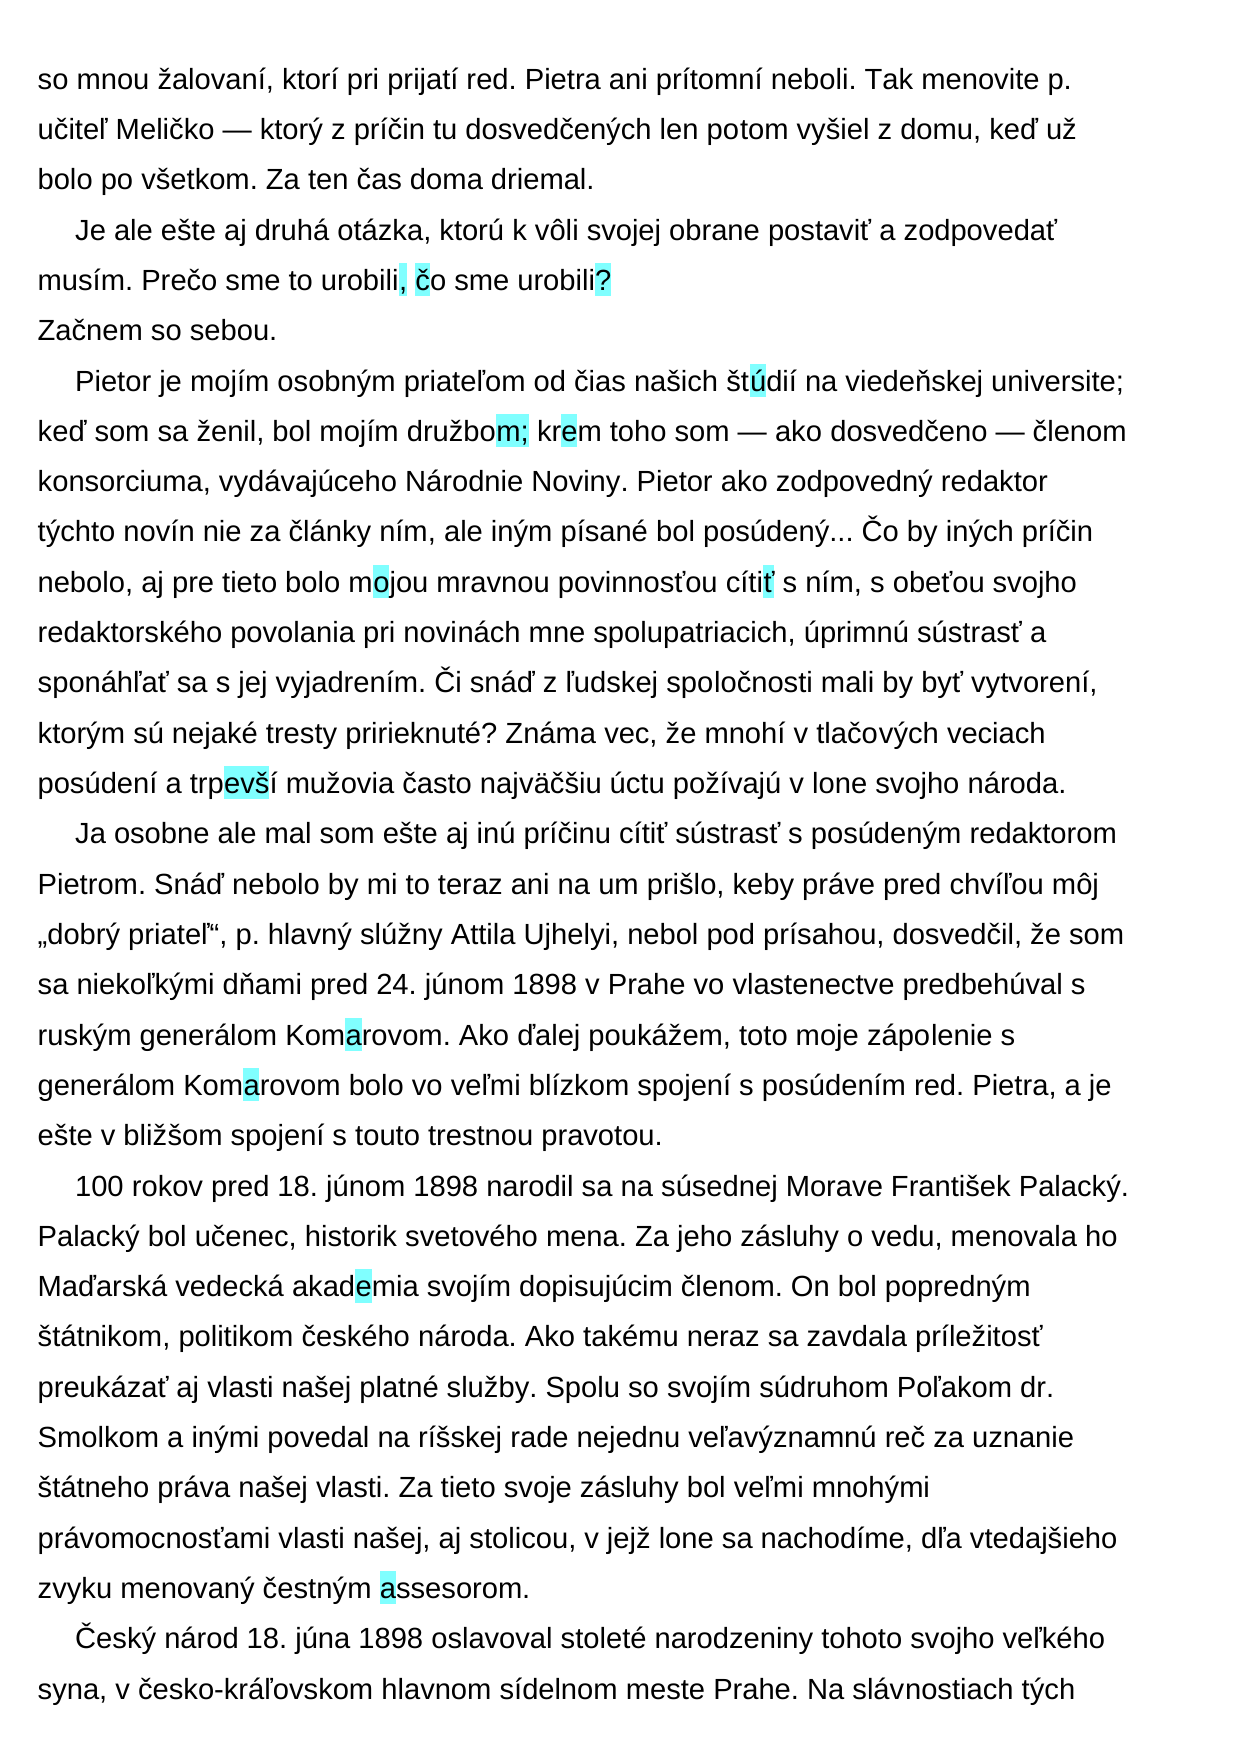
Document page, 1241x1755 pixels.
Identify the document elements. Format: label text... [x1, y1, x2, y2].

text Ja osobne ale mal som ešte aj inú príčinu cítiť sústrasť s posúdeným redaktorom Pietrom. Snáď ne­bolo by mi to teraz ani na um prišlo, keby práve pred chvíľou môj „dobrý priateľ“, p. hlavný slúžny Attila Ujhelyi, nebol pod prísahou, dosvedčil, že som sa niekoľkými dňami pred 24. júnom 1898 v Prahe vo vlastenectve predbehúval s ruským generálom Komarovom. Ako ďalej poukážem, toto moje zápo­lenie s generálom Komarovom bolo vo veľmi blízkom spojení s posúdením red. Pietra, a je ešte v bliž­šom spojení s touto trestnou pravotou. [37, 816, 1130, 1152]
text Začnem so sebou. [37, 313, 1130, 347]
text Pietor je mojím osobným priateľom od čias našich štúdií na viedeňskej universite; keď som sa ženil, bol mojím družbom; krem toho som — ako dosvedčeno — členom konsorciuma, vydávajúceho Národnie Noviny. Pietor ako zodpovedný redaktor týchto novín nie za články ním, ale iným písané bol posúdený... Čo by iných príčin nebolo, aj pre tieto bolo mojou mravnou povinnosťou cítiť s ním, s obeťou svojho redaktorského povolania pri novi­nách mne spolupatriacich, úprimnú sústrasť a sponáhľať sa s jej vyjadrením. Či snáď z ľudskej spo­ločnosti mali by byť vytvorení, ktorým sú nejaké tresty pririeknuté? Známa vec, že mnohí v tlačo­vých veciach posúdení a trpevší mužovia často naj­väčšiu úctu požívajú v lone svojho národa. [37, 363, 1130, 799]
text 100 rokov pred 18. júnom 1898 narodil sa na súsednej Morave František Palacký. Palacký bol učenec, historik svetového mena. Za jeho zásluhy o vedu, menovala ho Maďarská vedecká akademia svojím dopisujúcim členom. On bol popredným štátnikom, politikom českého národa. Ako takému neraz sa zavdala príležitosť preukázať aj vlasti našej platné služby. Spolu so svojím súdruhom Poľakom dr. Smolkom a inými povedal na ríšskej rade nejednu veľavýznamnú reč za uznanie štátneho práva našej vlasti. Za tieto svoje zásluhy bol veľmi mnohými právomocnosťami vlasti našej, aj stolicou, v jejž lone sa nachodíme, dľa vtedajšieho zvyku menovaný čest­ným assesorom. [37, 1168, 1130, 1604]
text so mnou žalovaní, ktorí pri prijatí red. Pietra ani prítomní neboli. Tak menovite p. učiteľ Meličko — ktorý z príčin tu dosvedčených len po­tom vyšiel z domu, keď už bolo po všetkom. Za ten čas doma driemal. [37, 62, 1130, 196]
text Je ale ešte aj druhá otázka, ktorú k vôli svojej obrane postaviť a zodpovedať musím. Prečo sme to urobili, čo sme urobili? [37, 213, 1130, 296]
text Český národ 18. júna 1898 oslavoval stoleté narodzeniny tohoto svojho veľkého syna, v česko-kráľovskom hlavnom sídelnom meste Prahe. Na sláv­nostiach tých [37, 1621, 1130, 1705]
